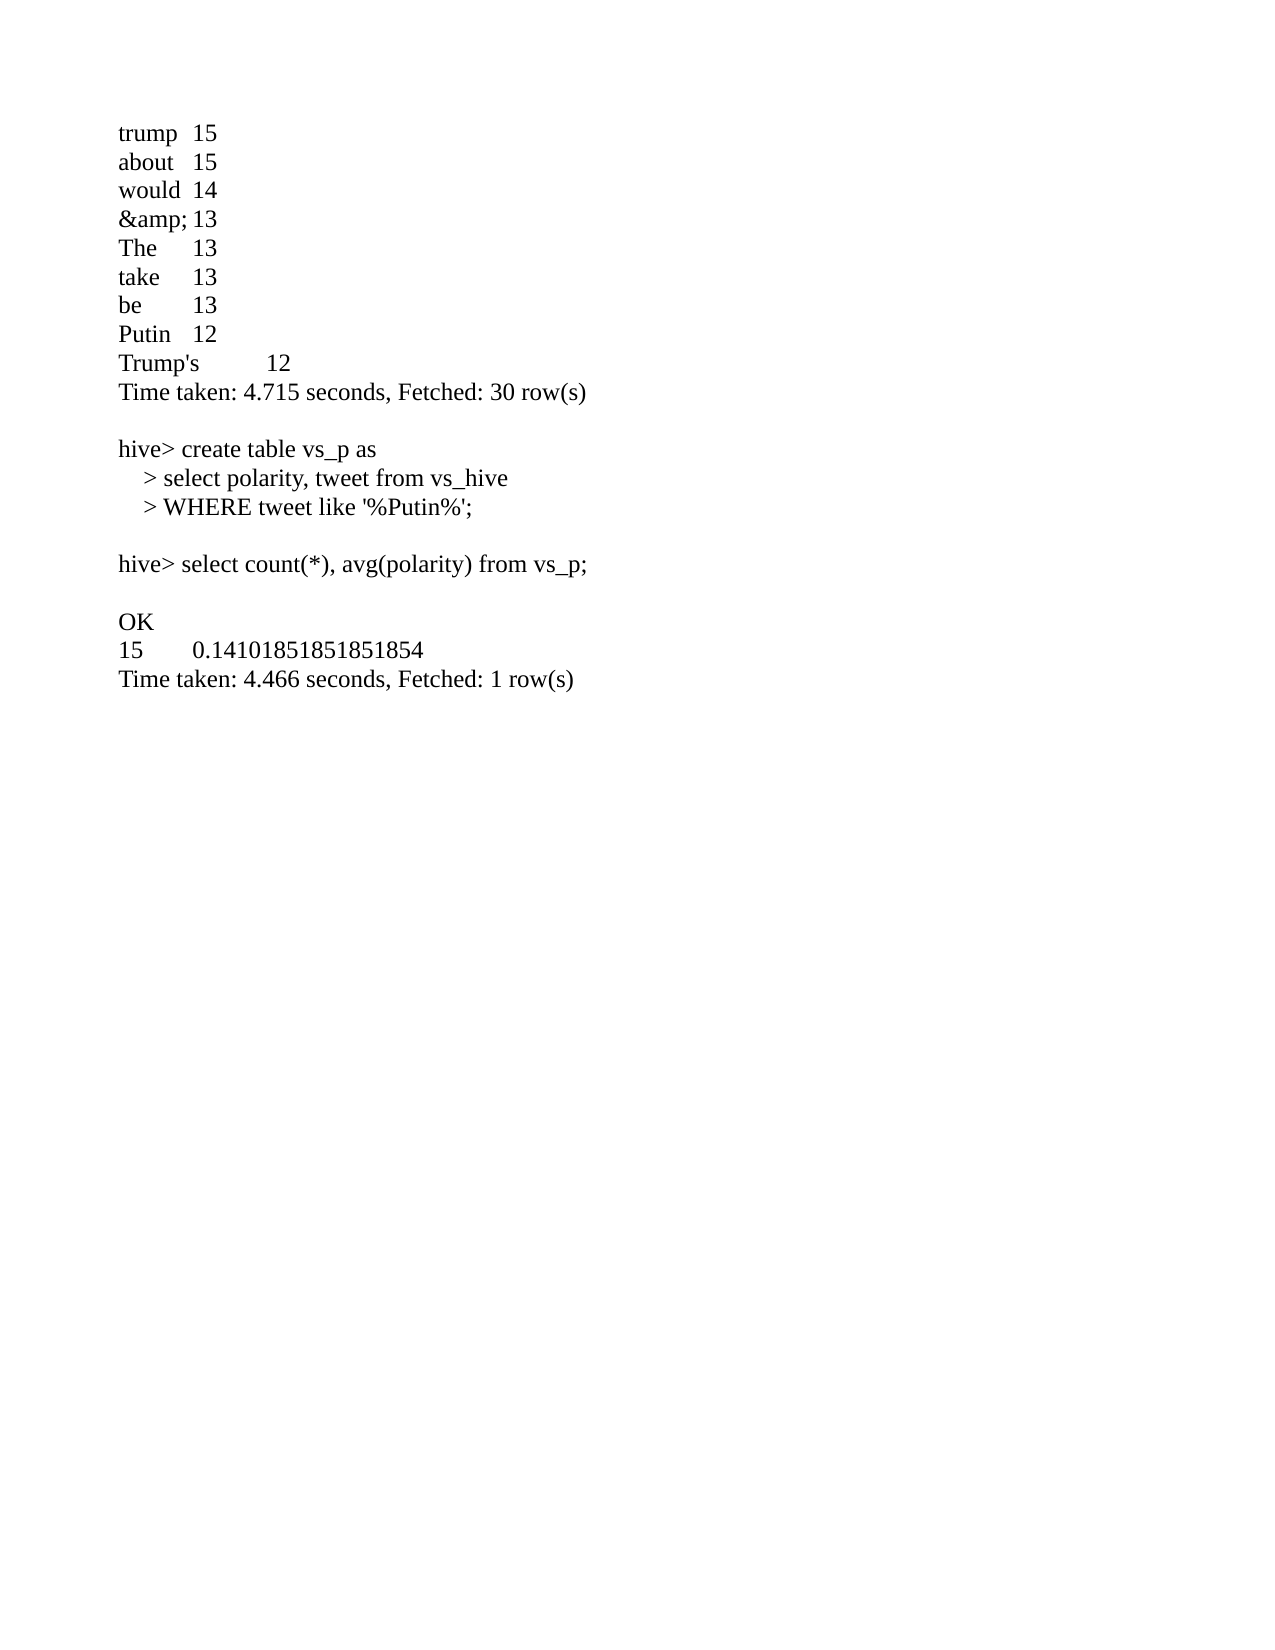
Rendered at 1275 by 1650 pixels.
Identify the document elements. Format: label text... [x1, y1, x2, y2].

text be 13 [118, 291, 1157, 319]
text would 14 [118, 176, 1157, 204]
text > WHERE tweet like '%Putin%'; [118, 492, 1157, 521]
text > select polarity, tweet from vs_hive [118, 463, 1157, 492]
text about 15 [118, 147, 1157, 176]
text The 13 [118, 233, 1157, 262]
text Putin 12 [118, 319, 1157, 348]
text trump 15 [118, 118, 1157, 147]
text Time taken: 4.466 seconds, Fetched: 1 row(s) [118, 664, 1157, 693]
text hive> select count(*), avg(polarity) from vs_p; [118, 549, 1157, 578]
text hive> create table vs_p as [118, 434, 1157, 463]
text Trump's 12 [118, 348, 1157, 377]
text take 13 [118, 262, 1157, 291]
text OK [118, 607, 1157, 636]
text &amp; 13 [118, 204, 1157, 233]
text 15 0.14101851851851854 [118, 636, 1157, 664]
text Time taken: 4.715 seconds, Fetched: 30 row(s) [118, 377, 1157, 406]
